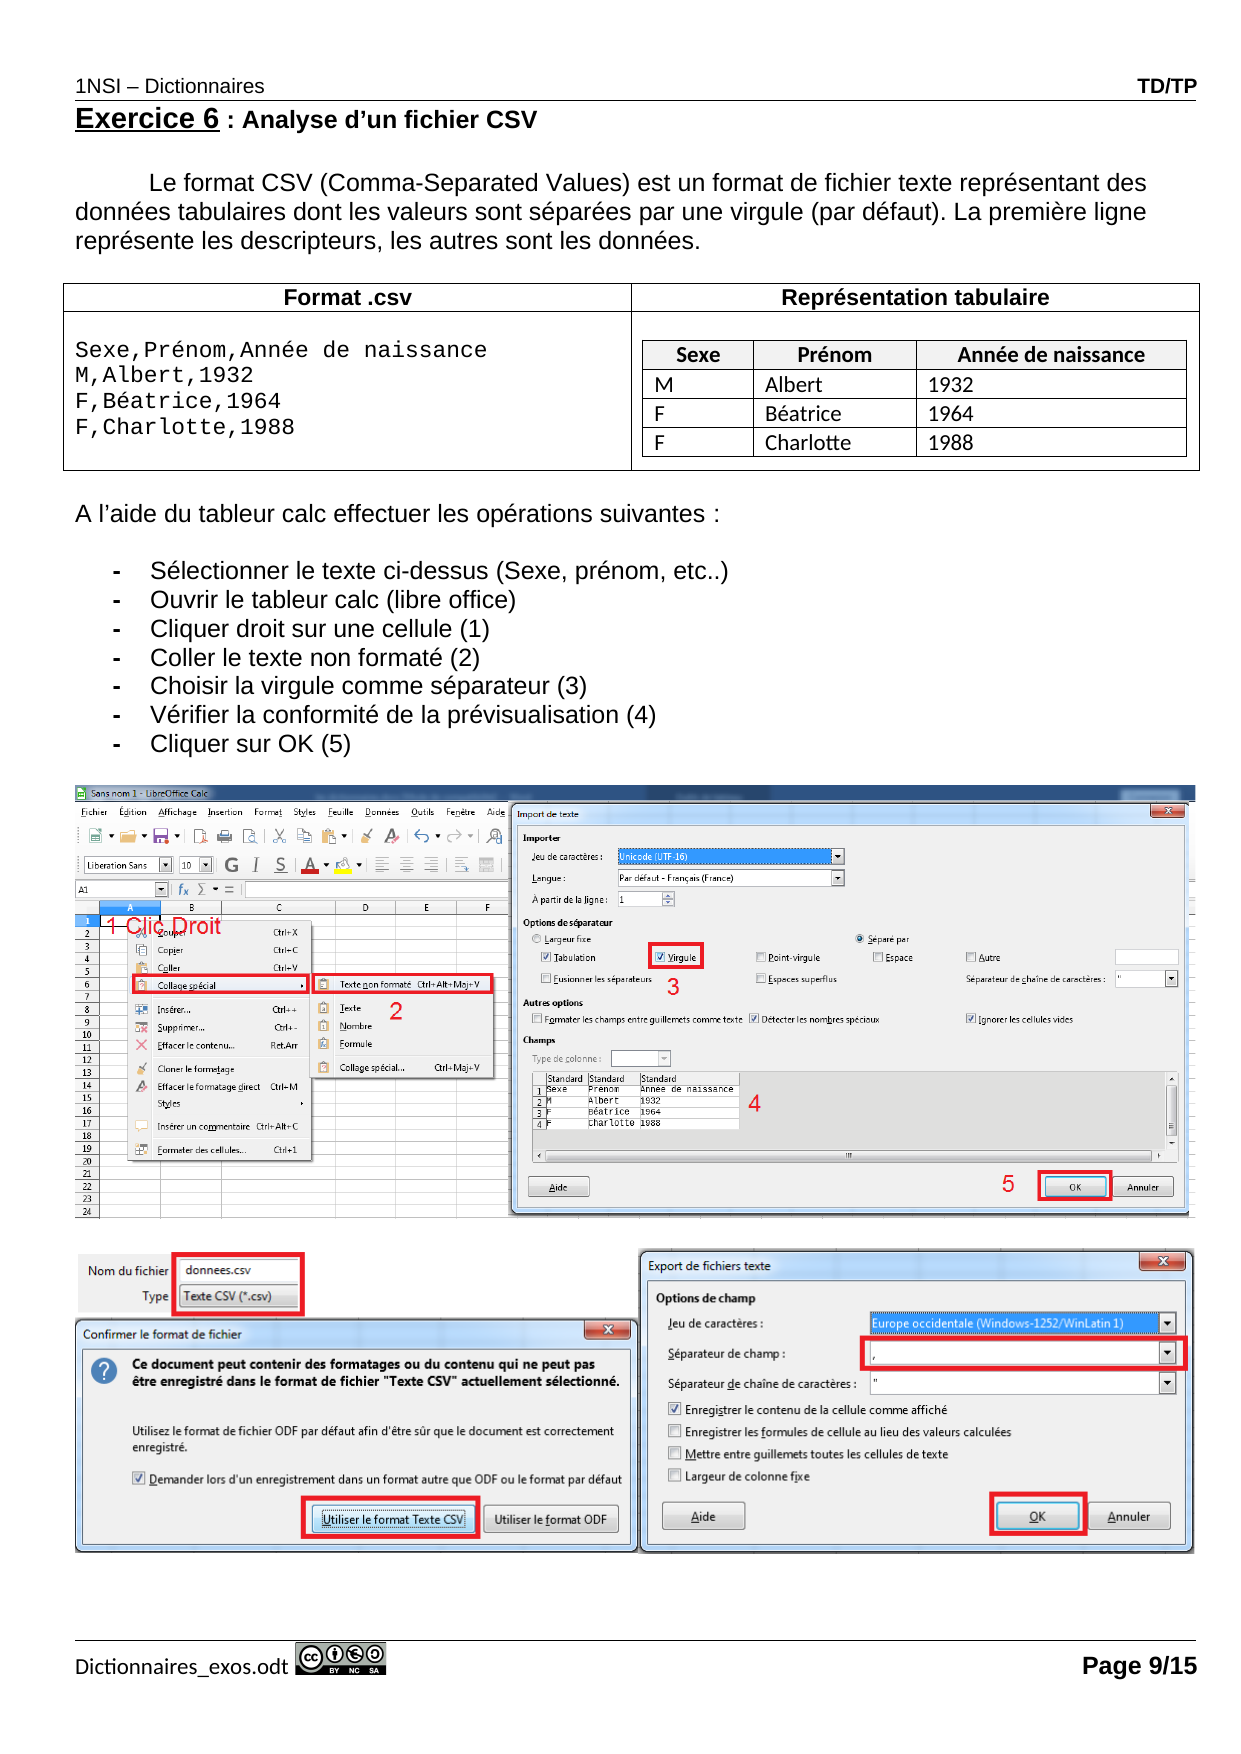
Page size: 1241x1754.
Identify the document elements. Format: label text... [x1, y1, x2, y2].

picture [75, 1246, 1195, 1555]
table_cell 1964 [917, 399, 1186, 427]
list Ouvrir le tableur calc (libre office) [112, 585, 1196, 614]
table_header Format .csv [64, 284, 631, 311]
list Cliquer sur OK (5) [112, 729, 1196, 757]
table_cell M [643, 370, 753, 398]
table_cell F [643, 399, 753, 427]
table_cell F [643, 428, 753, 456]
list Choisir la virgule comme séparateur (3) [112, 671, 1196, 700]
picture [295, 1642, 387, 1675]
table_cell Albert [754, 370, 916, 398]
table_header Année de naissance [917, 341, 1186, 369]
table_cell Charlotte [754, 428, 916, 456]
list Vérifier la conformité de la prévisualisation (4) [112, 700, 1196, 729]
picture [75, 785, 1196, 1219]
table_cell [632, 312, 1199, 470]
table_cell Béatrice [754, 399, 916, 427]
list Coller le texte non formaté (2) [112, 642, 1196, 671]
table_header Sexe [643, 341, 753, 369]
list Cliquer droit sur une cellule (1) [112, 614, 1196, 642]
list Sélectionner le texte ci-dessus (Sexe, prénom, etc..) [112, 556, 1196, 585]
table_cell 1932 [917, 370, 1186, 398]
table_header Représentation tabulaire [632, 284, 1199, 311]
table_header Prénom [754, 341, 916, 369]
table_cell 1988 [917, 428, 1186, 456]
text Le format CSV (Comma-Separated Values) est un format de fichier texte représentant des données tabulaires dont les valeurs sont séparées par une virgule (par défaut). La première ligne représente les descripteurs, les autres sont les données. [75, 168, 1196, 254]
table_cell Sexe,Prénom,Année de naissance M,Albert,1932 F,Béatrice,1964 F,Charlotte,1988 [64, 312, 631, 470]
text Exercice 6 : Analyse d’un fichier CSV [75, 101, 1196, 134]
text A l’aide du tableur calc effectuer les opérations suivantes : [75, 499, 1196, 527]
